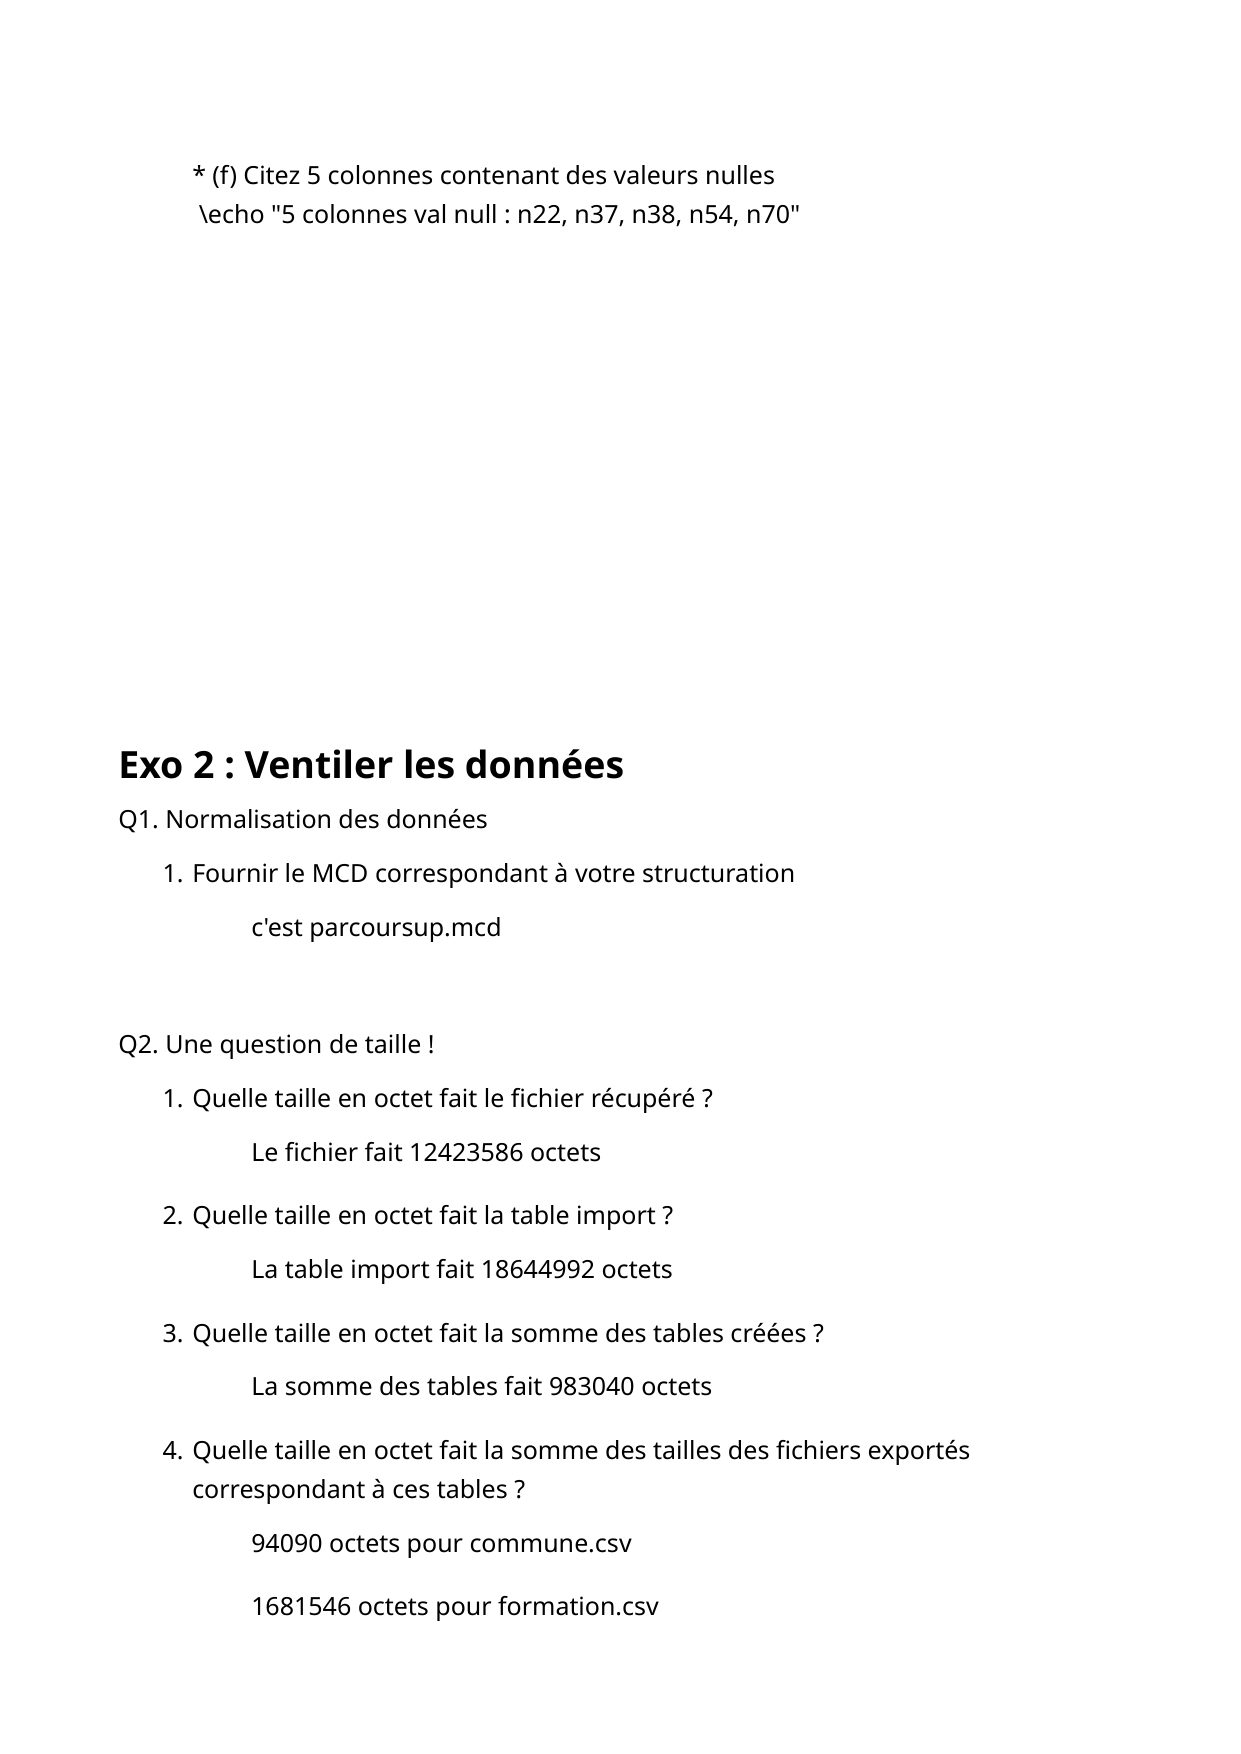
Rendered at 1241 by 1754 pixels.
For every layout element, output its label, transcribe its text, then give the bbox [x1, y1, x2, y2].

list * (f) Citez 5 colonnes contenant des valeurs nulles \echo "5 colonnes val null : n22, n37, n38, n54, n70" [162, 118, 1122, 231]
list Le fichier fait 12423586 octets [222, 1134, 1063, 1168]
list Quelle taille en octet fait la table import ? [162, 1198, 1122, 1232]
list c'est parcoursup.mcd [222, 910, 1063, 944]
text Q1. Normalisation des données [118, 802, 1122, 836]
list Quelle taille en octet fait le fichier récupéré ? [162, 1081, 1122, 1115]
text Q2. Une question de taille ! [118, 1027, 1122, 1061]
list 94090 octets pour commune.csv [222, 1526, 1063, 1559]
list Quelle taille en octet fait la somme des tailles des fichiers exportés correspondant à ces tables ? [162, 1433, 1122, 1506]
subtitle Exo 2 : Ventiler les données [118, 739, 1122, 790]
list La table import fait 18644992 octets [222, 1252, 1063, 1286]
list La somme des tables fait 983040 octets [222, 1369, 1063, 1403]
list Quelle taille en octet fait la somme des tables créées ? [162, 1315, 1122, 1349]
list 1681546 octets pour formation.csv [222, 1589, 1063, 1623]
list Fournir le MCD correspondant à votre structuration [162, 856, 1122, 890]
